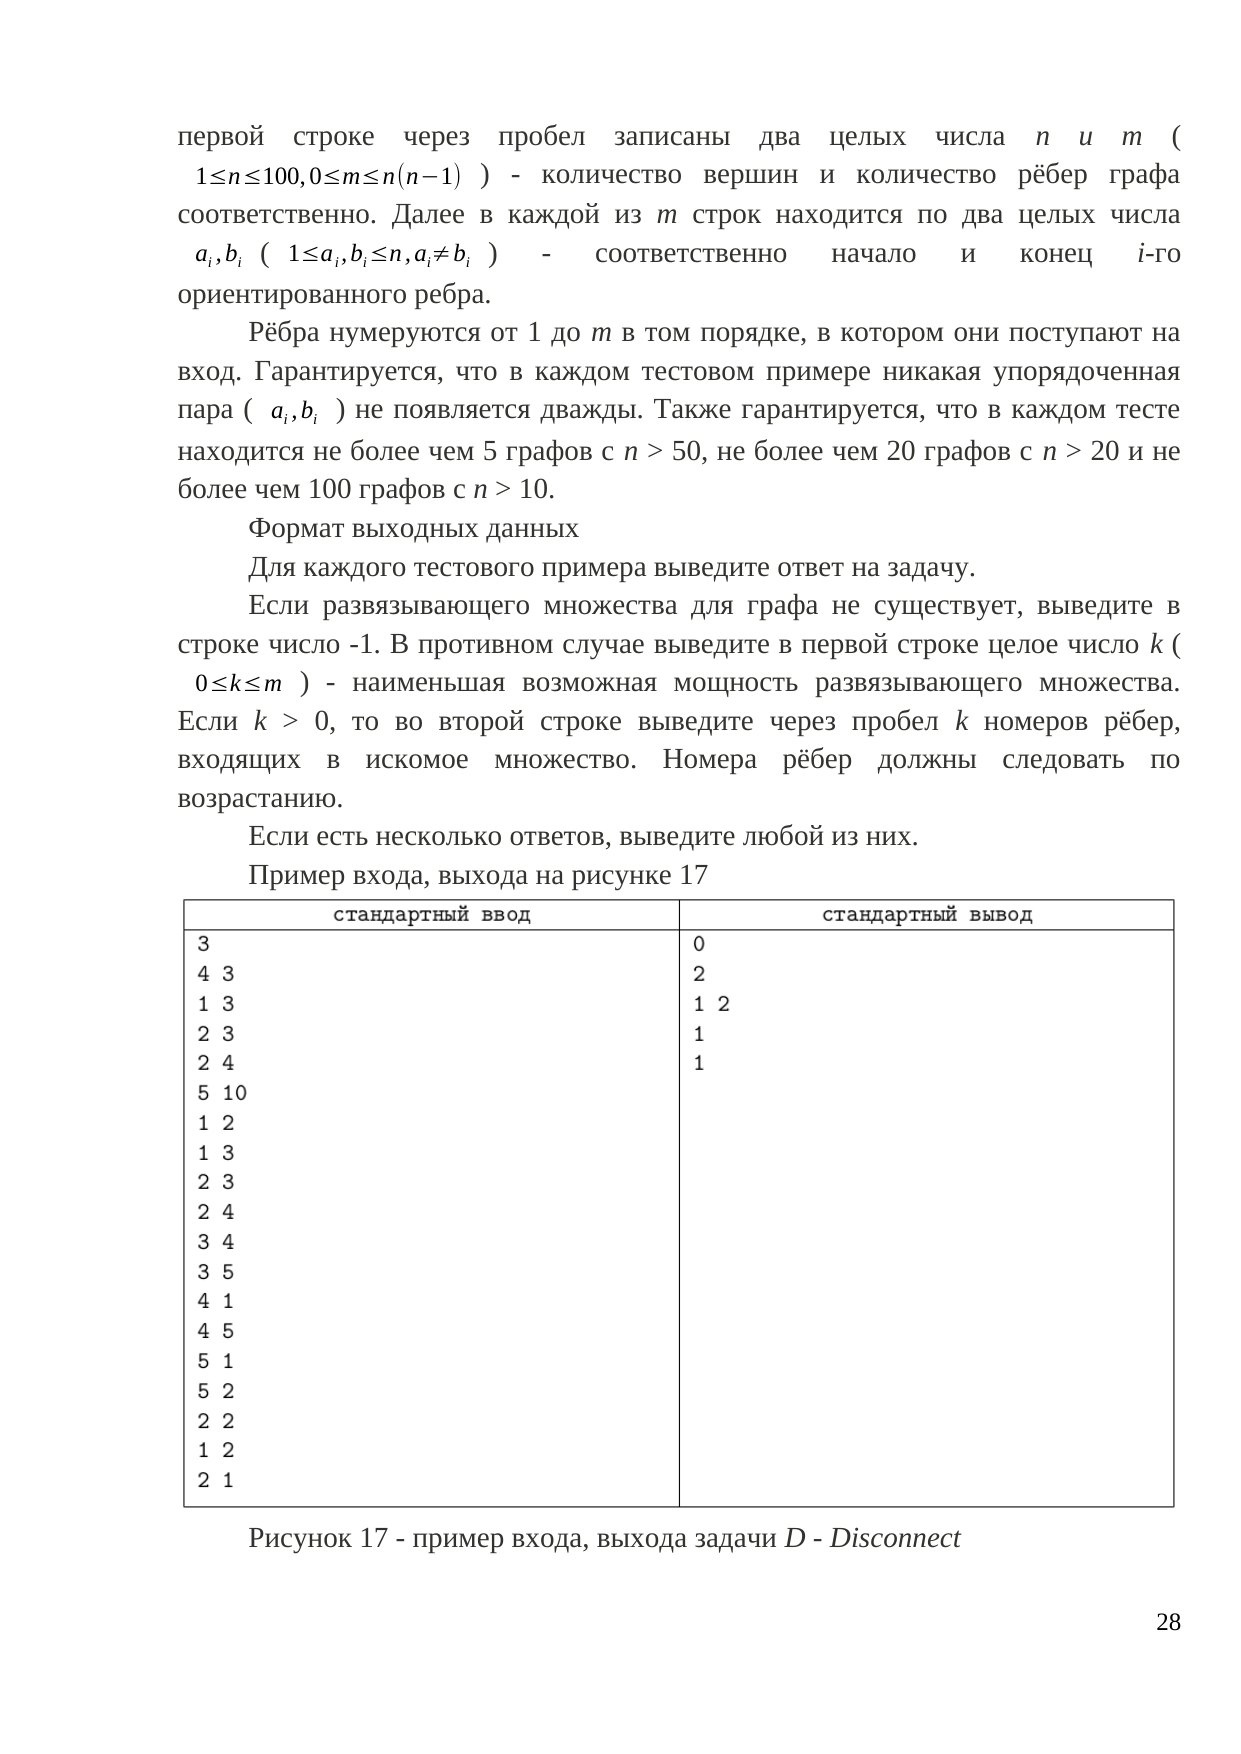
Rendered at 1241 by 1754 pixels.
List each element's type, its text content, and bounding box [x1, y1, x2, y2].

text Пример входа, выхода на рисунке 17 [177, 857, 1181, 891]
text Для каждого тестового примера выведите ответ на задачу. [177, 549, 1181, 582]
text Рёбра нумеруются от 1 до m в том порядке, в котором они поступают на вход. Гарантируется, что в каждом тестовом примере никакая упорядоченная пара () не появляется дважды. Также гарантируется, что в каждом тесте находится не более чем 5 графов с n > 50, не более чем 20 графов с n > 20 и не более чем 100 графов с n > 10. [177, 314, 1181, 505]
text В первой строке записано целое число T () — количество тестовых примеров. Каждый тестовый пример описывается m + 1 строкой. В первой строке через пробел записаны два целых числа n и m () - количество вершин и количество рёбер графа соответственно. Далее в каждой из m строк находится по два целых числа () - соответственно начало и конец i-го ориентированного ребра. [177, 118, 1181, 309]
text Если есть несколько ответов, выведите любой из них. [177, 818, 1181, 852]
picture [177, 894, 1182, 1515]
text Если развязывающего множества для графа не существует, выведите в строке число -1. В противном случае выведите в первой строке целое число k () - наименьшая возможная мощность развязывающего множества. Если k > 0, то во второй строке выведите через пробел k номеров рёбер, входящих в искомое множество. Номера рёбер должны следовать по возрастанию. [177, 587, 1181, 813]
text Формат выходных данных [177, 510, 1181, 544]
text Рисунок 17 - пример входа, выхода задачи D - Disconnect [177, 1515, 1181, 1553]
